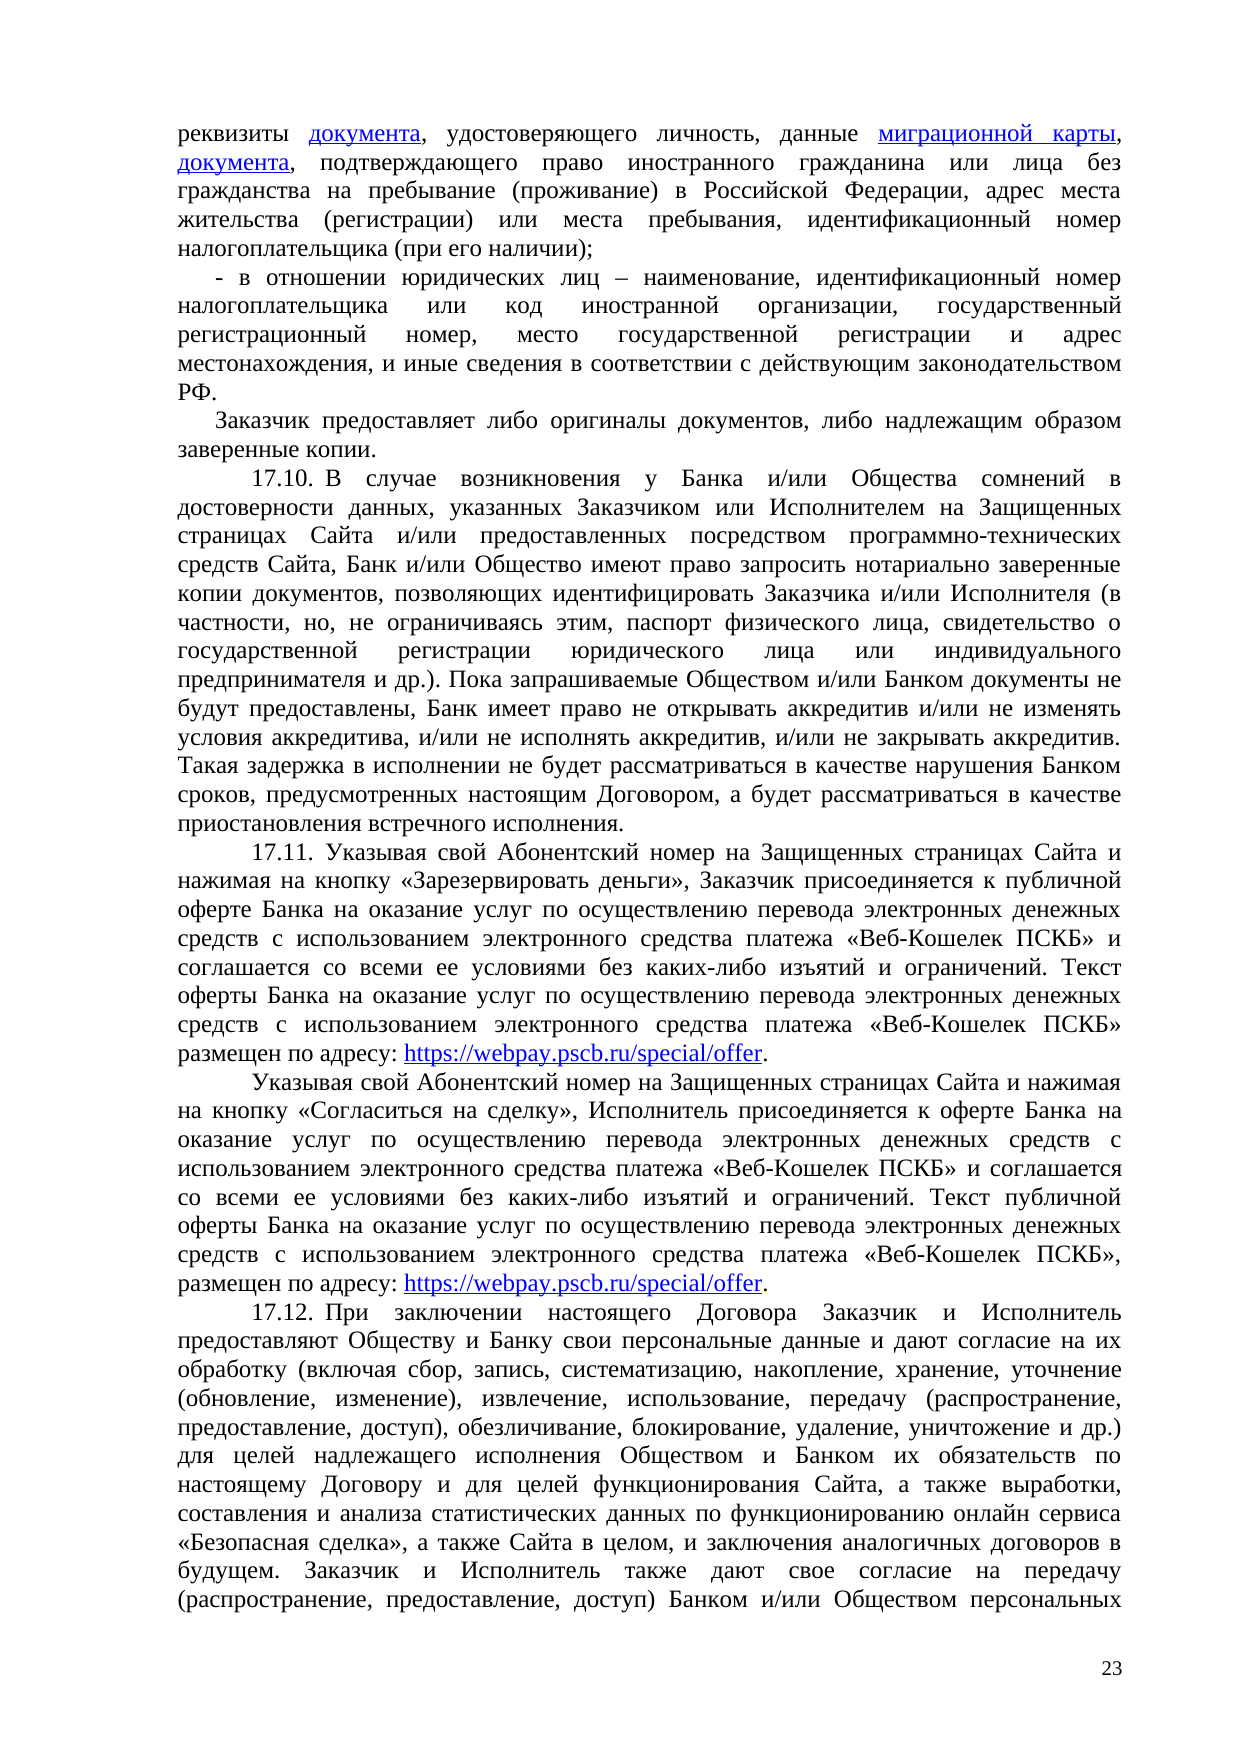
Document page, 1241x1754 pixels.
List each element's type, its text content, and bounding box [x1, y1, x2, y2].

list Указывая свой Абонентский номер на Защищенных страницах Сайта и нажимая на кнопку «Зарезервировать деньги», Заказчик присоединяется к публичной оферте Банка на оказание услуг по осуществлению перевода электронных денежных средств с использованием электронного средства платежа «Веб-Кошелек ПСКБ» и соглашается со всеми ее условиями без каких-либо изъятий и ограничений. Текст оферты Банка на оказание услуг по осуществлению перевода электронных денежных средств с использованием электронного средства платежа «Веб-Кошелек ПСКБ» размещен по адресу: https://webpay.pscb.ru/special/offer. [177, 837, 1122, 1067]
text реквизиты документа, удостоверяющего личность, данные миграционной карты, документа, подтверждающего право иностранного гражданина или лица без гражданства на пребывание (проживание) в Российской Федерации, адрес места жительства (регистрации) или места пребывания, идентификационный номер налогоплательщика (при его наличии); [177, 118, 1122, 262]
list При заключении настоящего Договора Заказчик и Исполнитель предоставляют Обществу и Банку свои персональные данные и дают согласие на их обработку (включая сбор, запись, систематизацию, накопление, хранение, уточнение (обновление, изменение), извлечение, использование, передачу (распространение, предоставление, доступ), обезличивание, блокирование, удаление, уничтожение и др.) для целей надлежащего исполнения Обществом и Банком их обязательств по настоящему Договору и для целей функционирования Сайта, а также выработки, составления и анализа статистических данных по функционированию онлайн сервиса «Безопасная сделка», а также Сайта в целом, и заключения аналогичных договоров в будущем. Заказчик и Исполнитель также дают свое согласие на передачу (распространение, предоставление, доступ) Банком и/или Обществом персональных [177, 1297, 1122, 1613]
text - в отношении юридических лиц – наименование, идентификационный номер налогоплательщика или код иностранной организации, государственный регистрационный номер, место государственной регистрации и адрес местонахождения, и иные сведения в соответствии с действующим законодательством РФ. [177, 262, 1122, 406]
text Указывая свой Абонентский номер на Защищенных страницах Сайта и нажимая на кнопку «Согласиться на сделку», Исполнитель присоединяется к оферте Банка на оказание услуг по осуществлению перевода электронных денежных средств с использованием электронного средства платежа «Веб-Кошелек ПСКБ» и соглашается со всеми ее условиями без каких-либо изъятий и ограничений. Текст публичной оферты Банка на оказание услуг по осуществлению перевода электронных денежных средств с использованием электронного средства платежа «Веб-Кошелек ПСКБ», размещен по адресу: https://webpay.pscb.ru/special/offer. [177, 1067, 1122, 1297]
list В случае возникновения у Банка и/или Общества сомнений в достоверности данных, указанных Заказчиком или Исполнителем на Защищенных страницах Сайта и/или предоставленных посредством программно-технических средств Сайта, Банк и/или Общество имеют право запросить нотариально заверенные копии документов, позволяющих идентифицировать Заказчика и/или Исполнителя (в частности, но, не ограничиваясь этим, паспорт физического лица, свидетельство о государственной регистрации юридического лица или индивидуального предпринимателя и др.). Пока запрашиваемые Обществом и/или Банком документы не будут предоставлены, Банк имеет право не открывать аккредитив и/или не изменять условия аккредитива, и/или не исполнять аккредитив, и/или не закрывать аккредитив. Такая задержка в исполнении не будет рассматриваться в качестве нарушения Банком сроков, предусмотренных настоящим Договором, а будет рассматриваться в качестве приостановления встречного исполнения. [177, 463, 1122, 837]
text Заказчик предоставляет либо оригиналы документов, либо надлежащим образом заверенные копии. [177, 406, 1122, 463]
